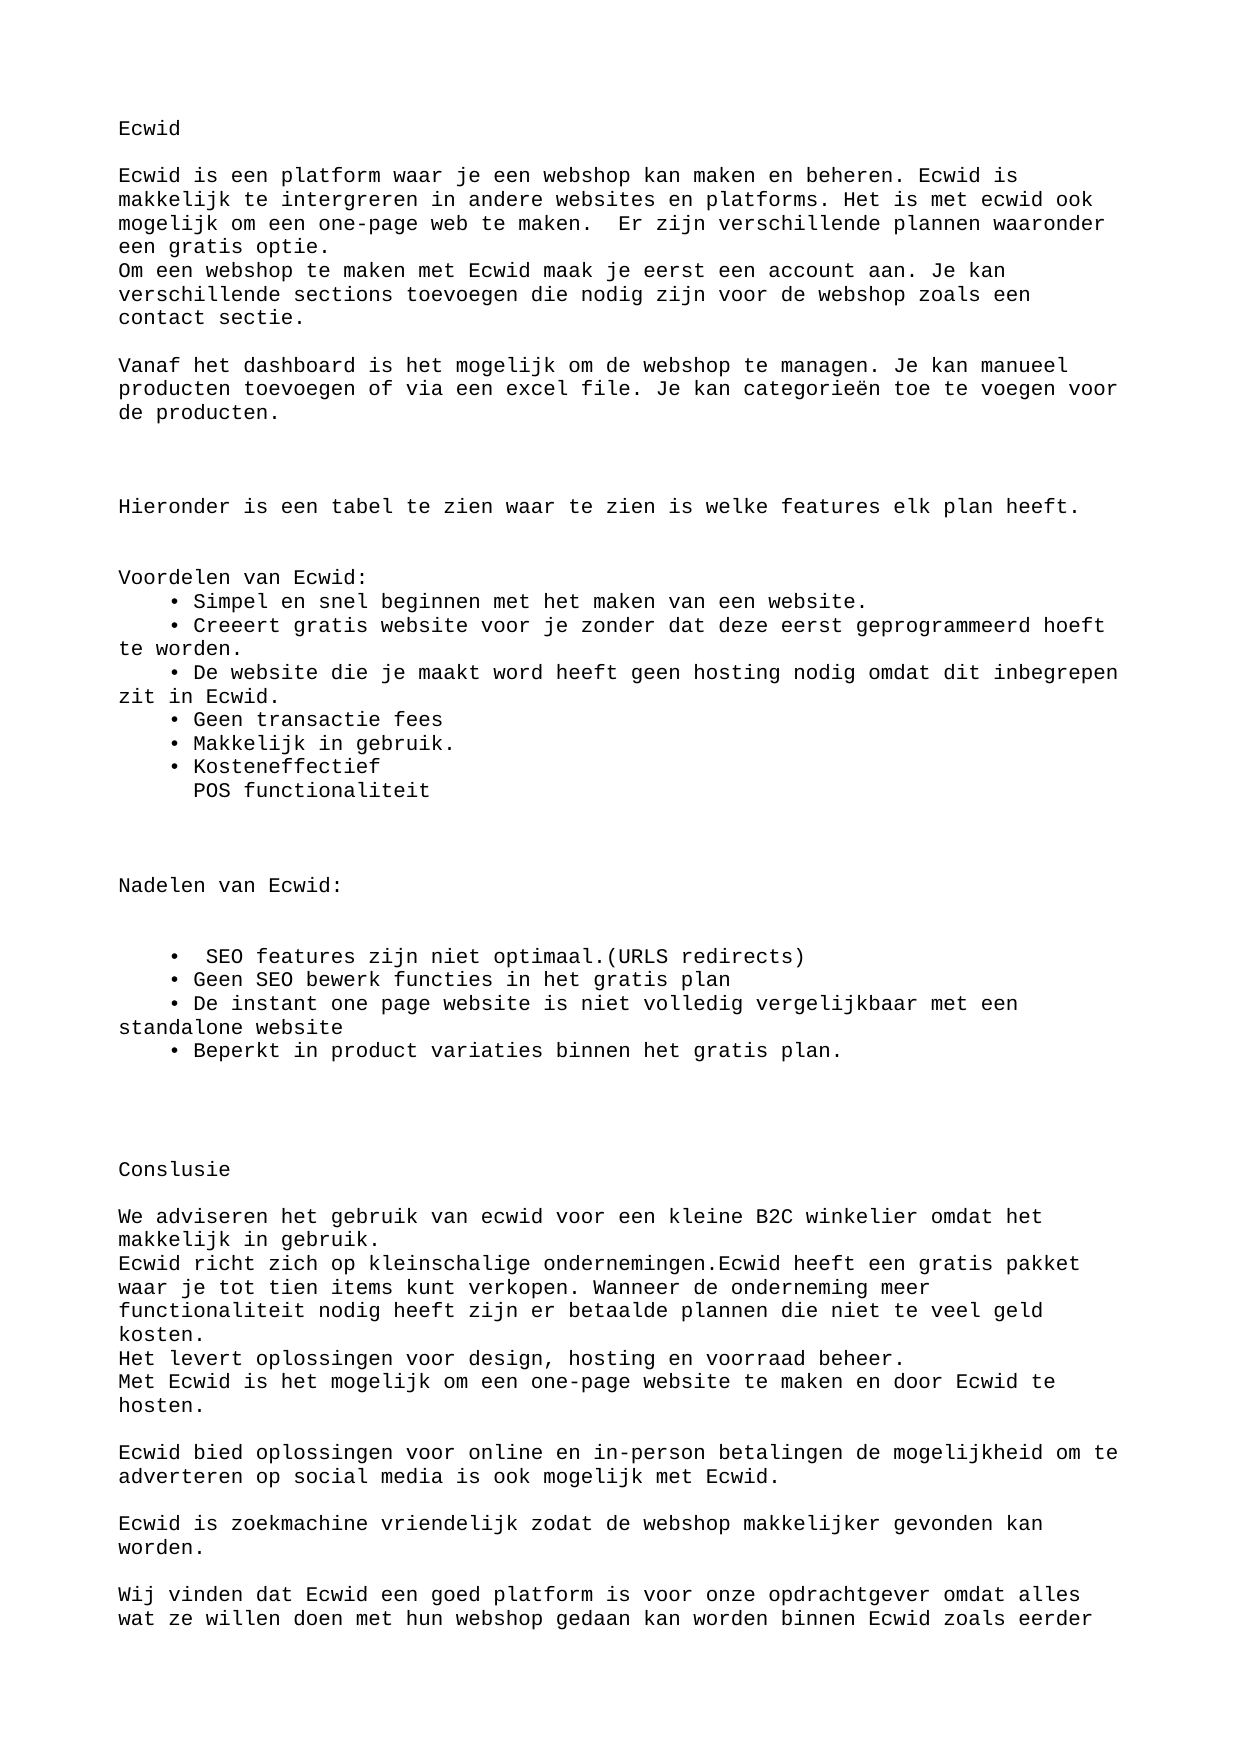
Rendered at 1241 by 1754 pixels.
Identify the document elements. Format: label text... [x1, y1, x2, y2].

text Hieronder is een tabel te zien waar te zien is welke features elk plan heeft. [118, 496, 1122, 520]
text • Kosteneffectief [118, 757, 1122, 780]
text Ecwid bied oplossingen voor online en in-person betalingen de mogelijkheid om te adverteren op social media is ook mogelijk met Ecwid. [118, 1442, 1122, 1489]
text • Simpel en snel beginnen met het maken van een website. [118, 591, 1122, 615]
text We adviseren het gebruik van ecwid voor een kleine B2C winkelier omdat het makkelijk in gebruik. [118, 1206, 1122, 1253]
text Om een webshop te maken met Ecwid maak je eerst een account aan. Je kan verschillende sections toevoegen die nodig zijn voor de webshop zoals een contact sectie. [118, 260, 1122, 331]
text Conslusie [118, 1158, 1122, 1182]
text • Geen transactie fees [118, 709, 1122, 733]
text • Creeert gratis website voor je zonder dat deze eerst geprogrammeerd hoeft te worden. [118, 615, 1122, 662]
text Met Ecwid is het mogelijk om een one-page website te maken en door Ecwid te hosten. [118, 1371, 1122, 1419]
text POS functionaliteit [118, 780, 1122, 804]
text Nadelen van Ecwid: [118, 875, 1122, 898]
text Ecwid [118, 118, 1122, 142]
text Ecwid richt zich op kleinschalige ondernemingen.Ecwid heeft een gratis pakket waar je tot tien items kunt verkopen. Wanneer de onderneming meer functionaliteit nodig heeft zijn er betaalde plannen die niet te veel geld kosten. [118, 1253, 1122, 1348]
text Vanaf het dashboard is het mogelijk om de webshop te managen. Je kan manueel producten toevoegen of via een excel file. Je kan categorieën toe te voegen voor de producten. [118, 354, 1122, 426]
text Ecwid is zoekmachine vriendelijk zodat de webshop makkelijker gevonden kan worden. [118, 1513, 1122, 1561]
text Voordelen van Ecwid: [118, 567, 1122, 591]
text • SEO features zijn niet optimaal.(URLS redirects) [118, 946, 1122, 969]
text • Makkelijk in gebruik. [118, 733, 1122, 757]
text Het levert oplossingen voor design, hosting en voorraad beheer. [118, 1348, 1122, 1371]
text • Beperkt in product variaties binnen het gratis plan. [118, 1040, 1122, 1064]
text Ecwid is een platform waar je een webshop kan maken en beheren. Ecwid is makkelijk te intergreren in andere websites en platforms. Het is met ecwid ook mogelijk om een one-page web te maken. Er zijn verschillende plannen waaronder een gratis optie. [118, 165, 1122, 260]
text • De website die je maakt word heeft geen hosting nodig omdat dit inbegrepen zit in Ecwid. [118, 662, 1122, 709]
text • Geen SEO bewerk functies in het gratis plan [118, 969, 1122, 993]
text Wij vinden dat Ecwid een goed platform is voor onze opdrachtgever omdat alles wat ze willen doen met hun webshop gedaan kan worden binnen Ecwid zoals eerder [118, 1584, 1122, 1631]
text • De instant one page website is niet volledig vergelijkbaar met een standalone website [118, 993, 1122, 1040]
